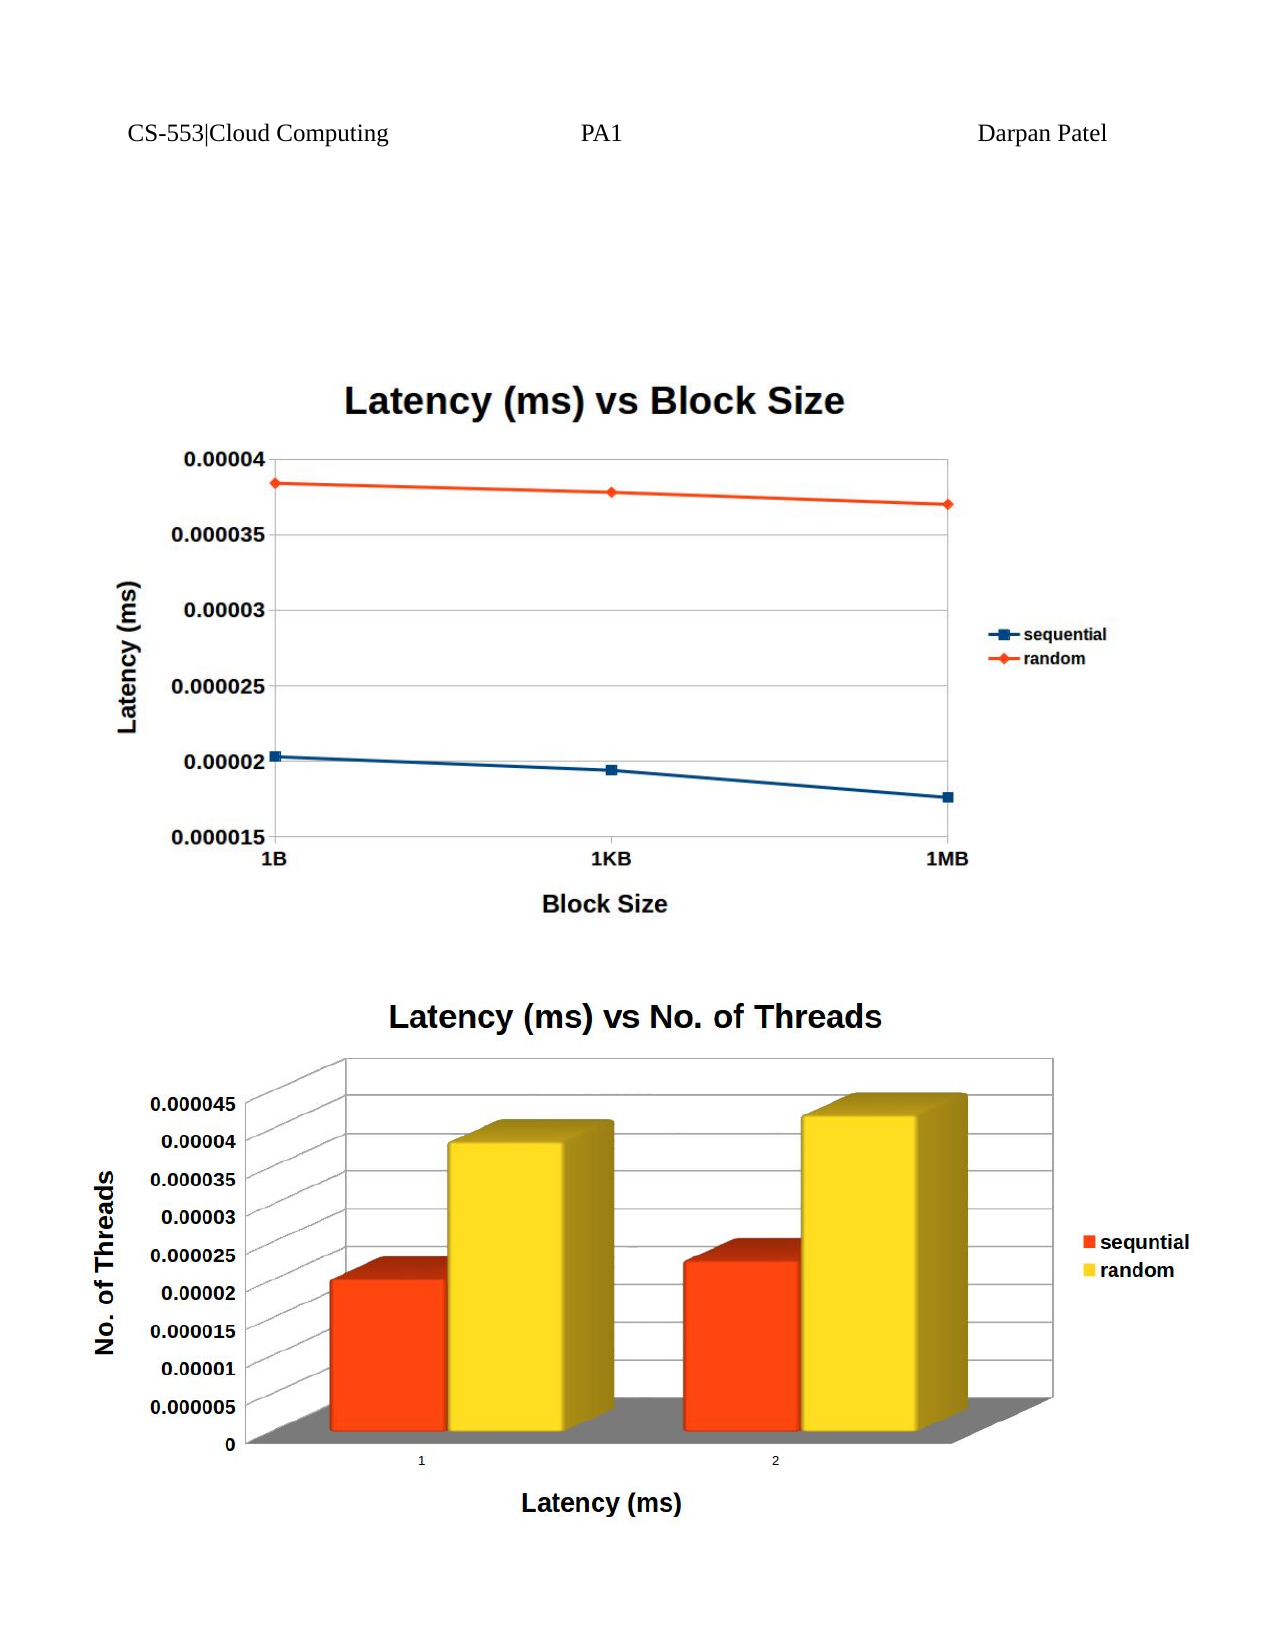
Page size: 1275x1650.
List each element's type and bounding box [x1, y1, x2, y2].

picture [65, 972, 1204, 1540]
picture [80, 350, 1120, 944]
